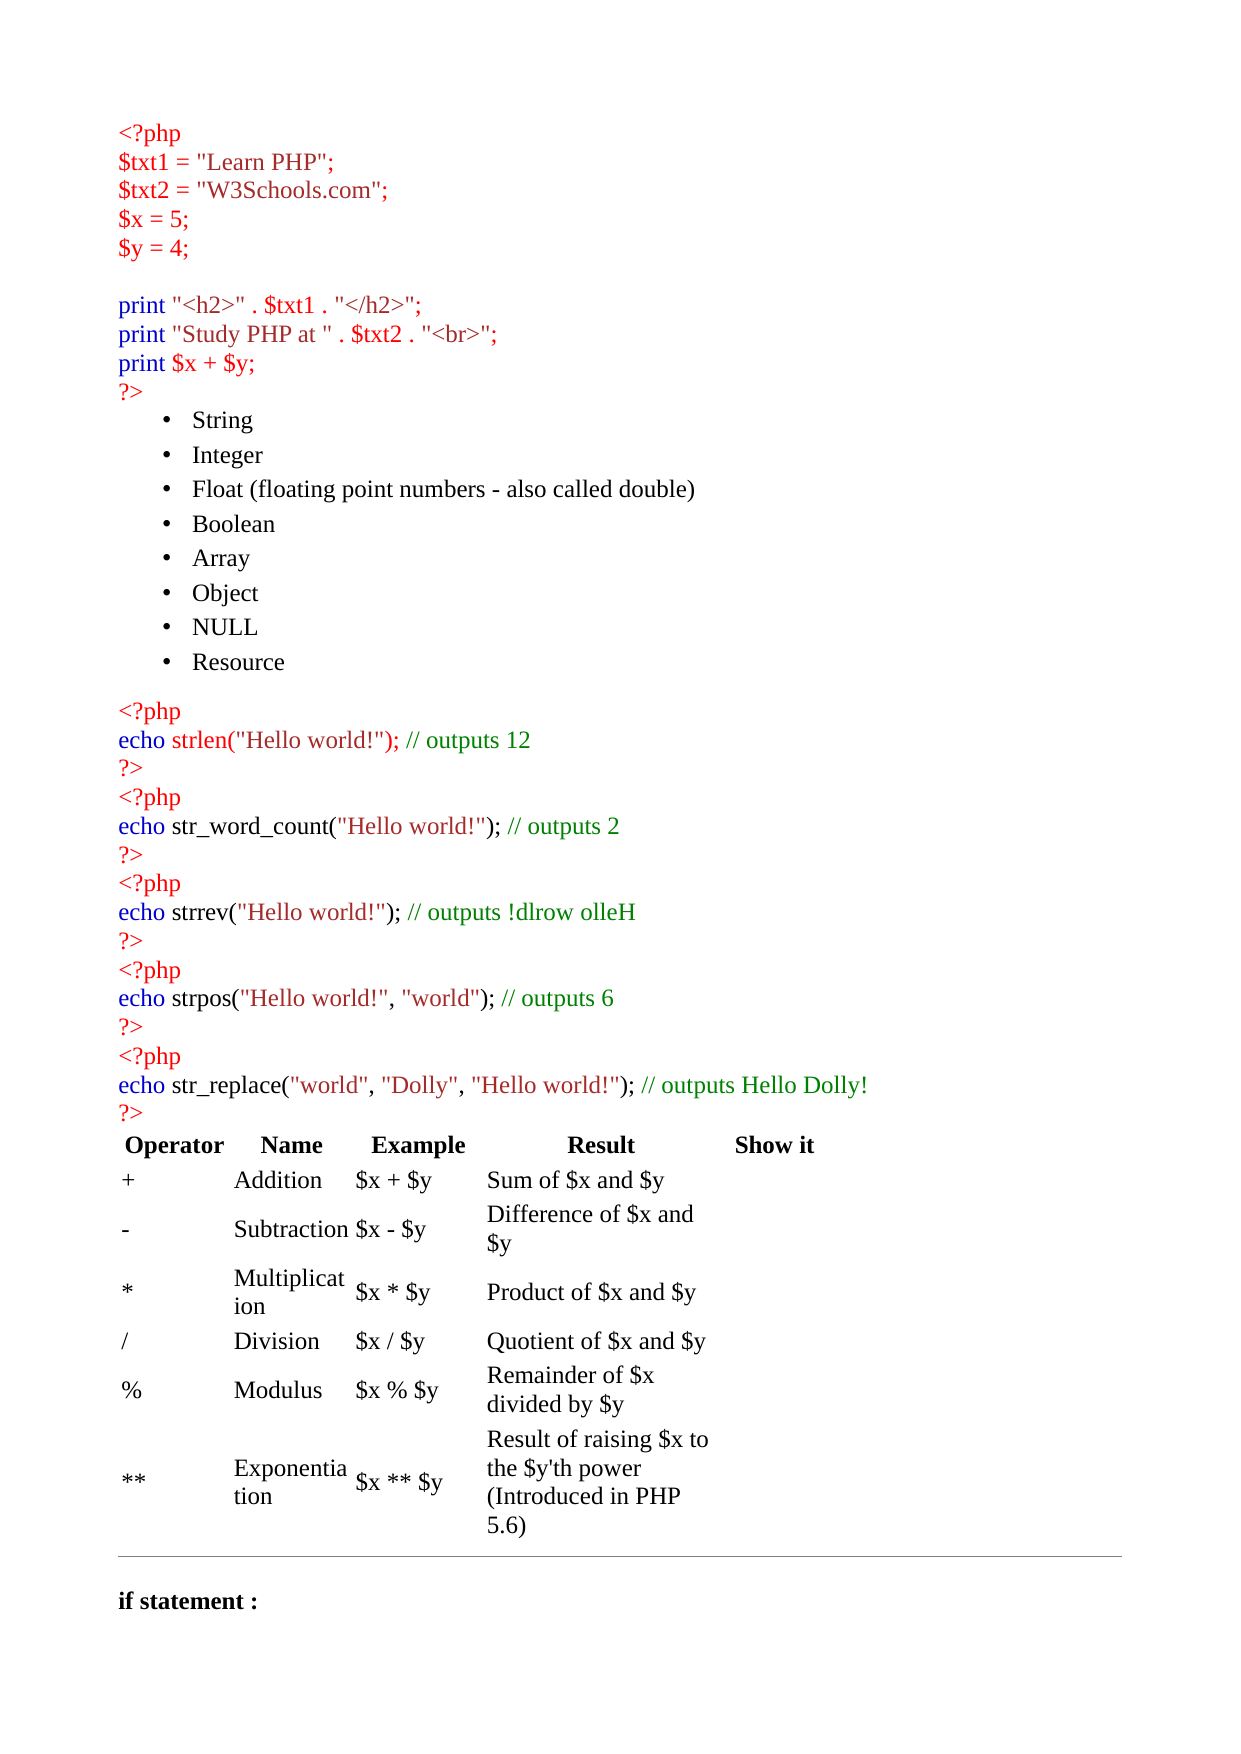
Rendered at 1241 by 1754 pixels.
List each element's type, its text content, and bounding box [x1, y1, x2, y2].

table_cell / [118, 1323, 231, 1358]
table_header Result [484, 1127, 718, 1162]
table_header Difference of $x and $y [484, 1196, 721, 1260]
table_header Result of raising $x to the $y'th power (Introduced in PHP 5.6) [484, 1421, 718, 1542]
table_cell Sum of $x and $y [484, 1162, 718, 1196]
table_header [721, 1196, 831, 1260]
list String [162, 406, 1122, 434]
list Object [162, 578, 1122, 607]
table_cell Modulus [231, 1358, 352, 1421]
table_cell % [118, 1358, 231, 1421]
text <?php echo str_replace("world", "Dolly", "Hello world!"); // outputs Hello Dolly! ?> [118, 1041, 1122, 1127]
text <?php $txt1 = "Learn PHP"; $txt2 = "W3Schools.com"; $x = 5; $y = 4; print "<h2>" . $txt1 . "</h2>"; print "Study PHP at " . $txt2 . "<br>"; print $x + $y; ?> [118, 118, 1122, 406]
list Float (floating point numbers - also called double) [162, 474, 1122, 503]
table_cell [721, 1260, 831, 1323]
table_cell * [118, 1260, 231, 1323]
table_header $x ** $y [353, 1421, 484, 1542]
table_cell + [118, 1162, 231, 1196]
table_cell Division [231, 1323, 352, 1358]
table_header Name [231, 1127, 352, 1162]
text <?php echo str_word_count("Hello world!"); // outputs 2 ?> [118, 782, 1122, 868]
table_header Show it [718, 1127, 831, 1162]
table_cell Product of $x and $y [484, 1260, 721, 1323]
table_cell Quotient of $x and $y [484, 1323, 721, 1358]
table_cell $x % $y [353, 1358, 484, 1421]
table_header $x - $y [353, 1196, 484, 1260]
list NULL [162, 612, 1122, 641]
table_cell $x / $y [353, 1323, 484, 1358]
table_cell [721, 1358, 831, 1421]
table_cell Remainder of $x divided by $y [484, 1358, 721, 1421]
list Array [162, 543, 1122, 572]
text if statement : [118, 1586, 1122, 1615]
table_header [718, 1421, 831, 1542]
table_cell [718, 1162, 831, 1196]
table_cell Addition [231, 1162, 352, 1196]
text <?php echo strpos("Hello world!", "world"); // outputs 6 ?> [118, 955, 1122, 1041]
table_header - [118, 1196, 231, 1260]
table_header Operator [118, 1127, 231, 1162]
list Integer [162, 440, 1122, 469]
table_cell $x + $y [353, 1162, 484, 1196]
table_header Example [353, 1127, 484, 1162]
table_cell $x * $y [353, 1260, 484, 1323]
table_header ** [118, 1421, 231, 1542]
table_header Subtraction [231, 1196, 352, 1260]
list Boolean [162, 509, 1122, 538]
text <?php echo strlen("Hello world!"); // outputs 12 ?> [118, 696, 1122, 782]
table_cell [721, 1323, 831, 1358]
text <?php echo strrev("Hello world!"); // outputs !dlrow olleH ?> [118, 868, 1122, 955]
table_header Exponentiation [231, 1421, 352, 1542]
table_cell Multiplication [231, 1260, 352, 1323]
list Resource [162, 647, 1122, 676]
